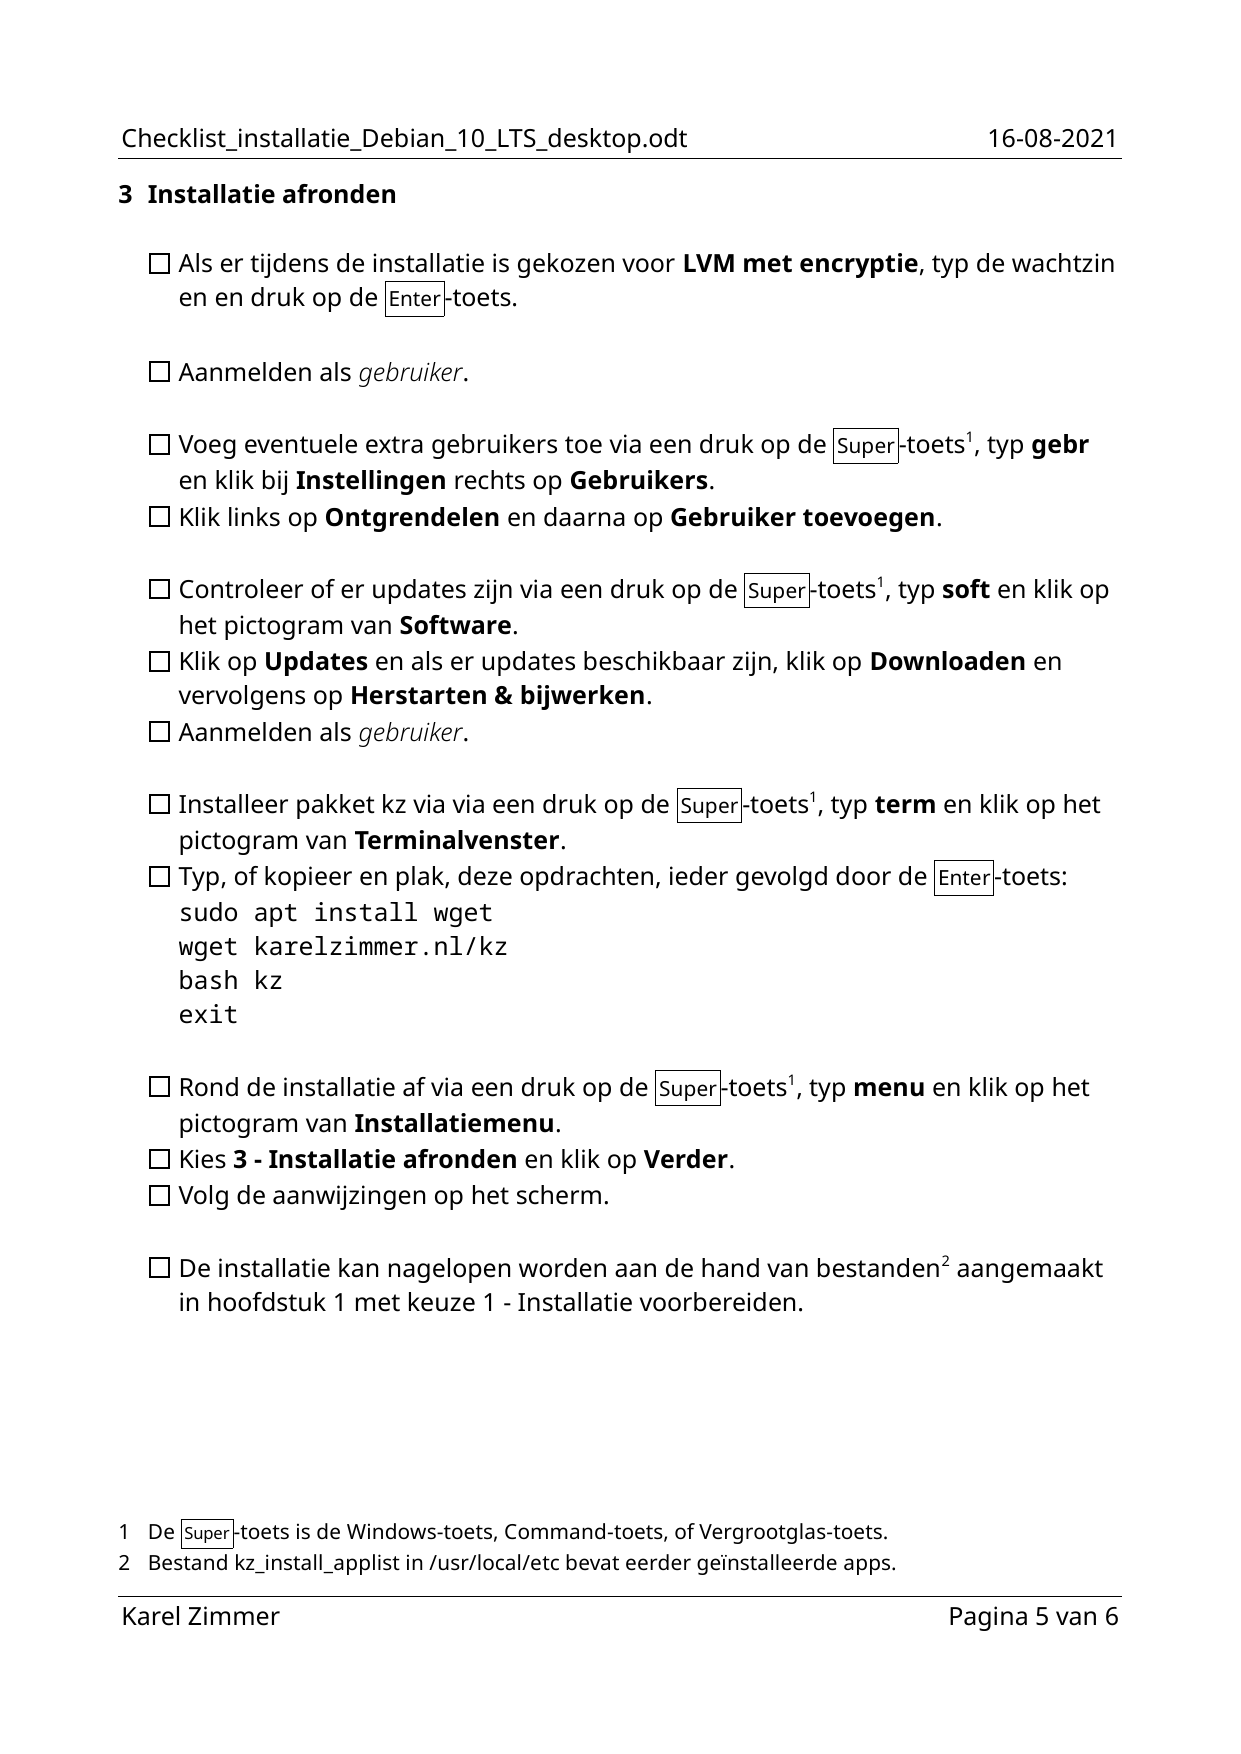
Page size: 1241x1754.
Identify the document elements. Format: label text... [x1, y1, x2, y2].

table_cell [141, 1032, 177, 1068]
table_cell [177, 317, 1121, 353]
table_cell [141, 643, 177, 713]
table_cell [141, 713, 177, 749]
table_cell [141, 426, 177, 498]
table_cell [141, 571, 177, 643]
table_cell [141, 354, 177, 390]
table_header Als er tijdens de installatie is gekozen voor LVM met encryptie, typ de wachtzin en en druk op de Enter-toets. [177, 245, 1121, 317]
table_cell [177, 1213, 1121, 1249]
list Installatie afronden [118, 177, 1122, 211]
table_cell Aanmelden als gebruiker. [177, 713, 1121, 749]
table_cell Voeg eventuele extra gebruikers toe via een druk op de Super-toets, typ gebr en klik bij Instellingen rechts op Gebruikers. [177, 426, 1121, 498]
table_cell [141, 786, 177, 858]
table_cell [141, 1250, 177, 1320]
table_cell [141, 750, 177, 786]
table_cell De installatie kan nagelopen worden aan de hand van bestanden aangemaakt in hoofdstuk 1 met keuze 1 - Installatie voorbereiden. [177, 1250, 1121, 1320]
table_cell Typ, of kopieer en plak, deze opdrachten, ieder gevolgd door de Enter-toets: sudo apt install wget wget karelzimmer.nl/kz bash kz exit [177, 858, 1121, 1032]
table_cell Klik op Updates en als er updates beschikbaar zijn, klik op Downloaden en vervolgens op Herstarten & bijwerken. [177, 643, 1121, 713]
table_cell [141, 317, 177, 353]
table_cell [177, 535, 1121, 571]
table_cell [141, 1213, 177, 1249]
table_cell Aanmelden als gebruiker. [177, 354, 1121, 390]
table_cell [141, 535, 177, 571]
table_cell Kies 3 - Installatie afronden en klik op Verder. [177, 1141, 1121, 1177]
table_cell Rond de installatie af via een druk op de Super-toets1, typ menu en klik op het pictogram van Installatiemenu. [177, 1069, 1121, 1141]
table_cell [177, 390, 1121, 426]
table_cell [141, 498, 177, 534]
table_cell [141, 1069, 177, 1141]
table_header [141, 245, 177, 317]
table_cell [141, 1141, 177, 1177]
table_cell Volg de aanwijzingen op het scherm. [177, 1177, 1121, 1213]
table_cell [141, 390, 177, 426]
table_cell Installeer pakket kz via via een druk op de Super-toets1, typ term en klik op het pictogram van Terminalvenster. [177, 786, 1121, 858]
table_cell [177, 1032, 1121, 1068]
table_cell Controleer of er updates zijn via een druk op de Super-toets1, typ soft en klik op het pictogram van Software. [177, 571, 1121, 643]
table_cell Klik links op Ontgrendelen en daarna op Gebruiker toevoegen. [177, 498, 1121, 534]
table_cell [141, 858, 177, 1032]
table_cell [141, 1177, 177, 1213]
table_cell [177, 750, 1121, 786]
